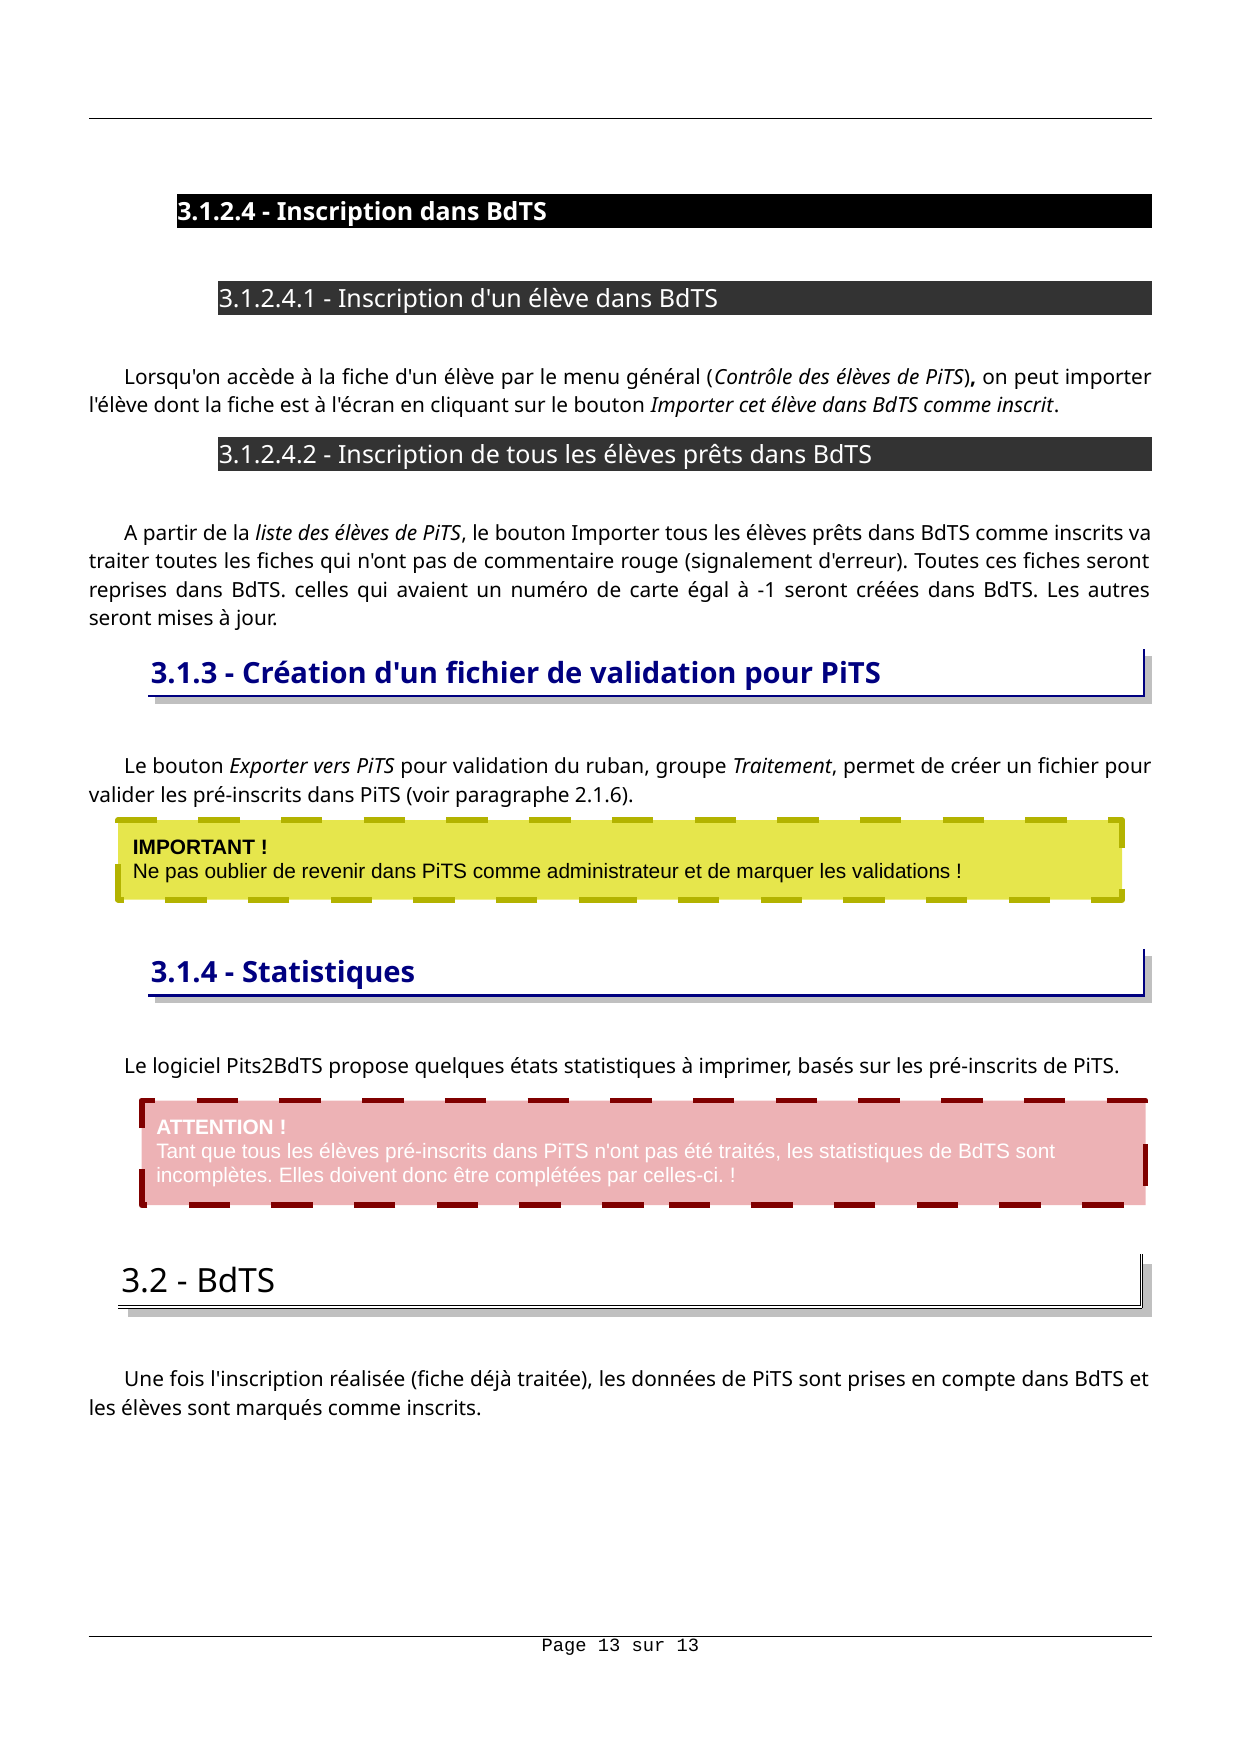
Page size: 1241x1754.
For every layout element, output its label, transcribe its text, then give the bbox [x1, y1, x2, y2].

subtitle Inscription de tous les élèves prêts dans BdTS [218, 437, 1152, 471]
subtitle Création d'un fichier de validation pour PiTS [148, 649, 1143, 695]
subtitle Inscription dans BdTS [177, 194, 1152, 228]
text Lorsqu'on accède à la fiche d'un élève par le menu général (Contrôle des élèves de PiTS), on peut importer l'élève dont la fiche est à l'écran en cliquant sur le bouton Importer cet élève dans BdTS comme inscrit. [88, 362, 1152, 419]
subtitle Statistiques [148, 949, 1143, 994]
text A partir de la liste des élèves de PiTS, le bouton Importer tous les élèves prêts dans BdTS comme inscrits va traiter toutes les fiches qui n'ont pas de commentaire rouge (signalement d'erreur). Toutes ces fiches seront reprises dans BdTS. celles qui avaient un numéro de carte égal à -1 seront créées dans BdTS. Les autres seront mises à jour. [88, 518, 1152, 632]
subtitle Inscription d'un élève dans BdTS [218, 281, 1152, 315]
text Une fois l'inscription réalisée (fiche déjà traitée), les données de PiTS sont prises en compte dans BdTS et les élèves sont marqués comme inscrits. [88, 1364, 1152, 1421]
text Le logiciel Pits2BdTS propose quelques états statistiques à imprimer, basés sur les pré-inscrits de PiTS. [88, 1051, 1152, 1079]
text Le bouton Exporter vers PiTS pour validation du ruban, groupe Traitement, permet de créer un fichier pour valider les pré-inscrits dans PiTS (voir paragraphe 2.1.6). [88, 751, 1152, 808]
subtitle BdTS [118, 1254, 1140, 1305]
